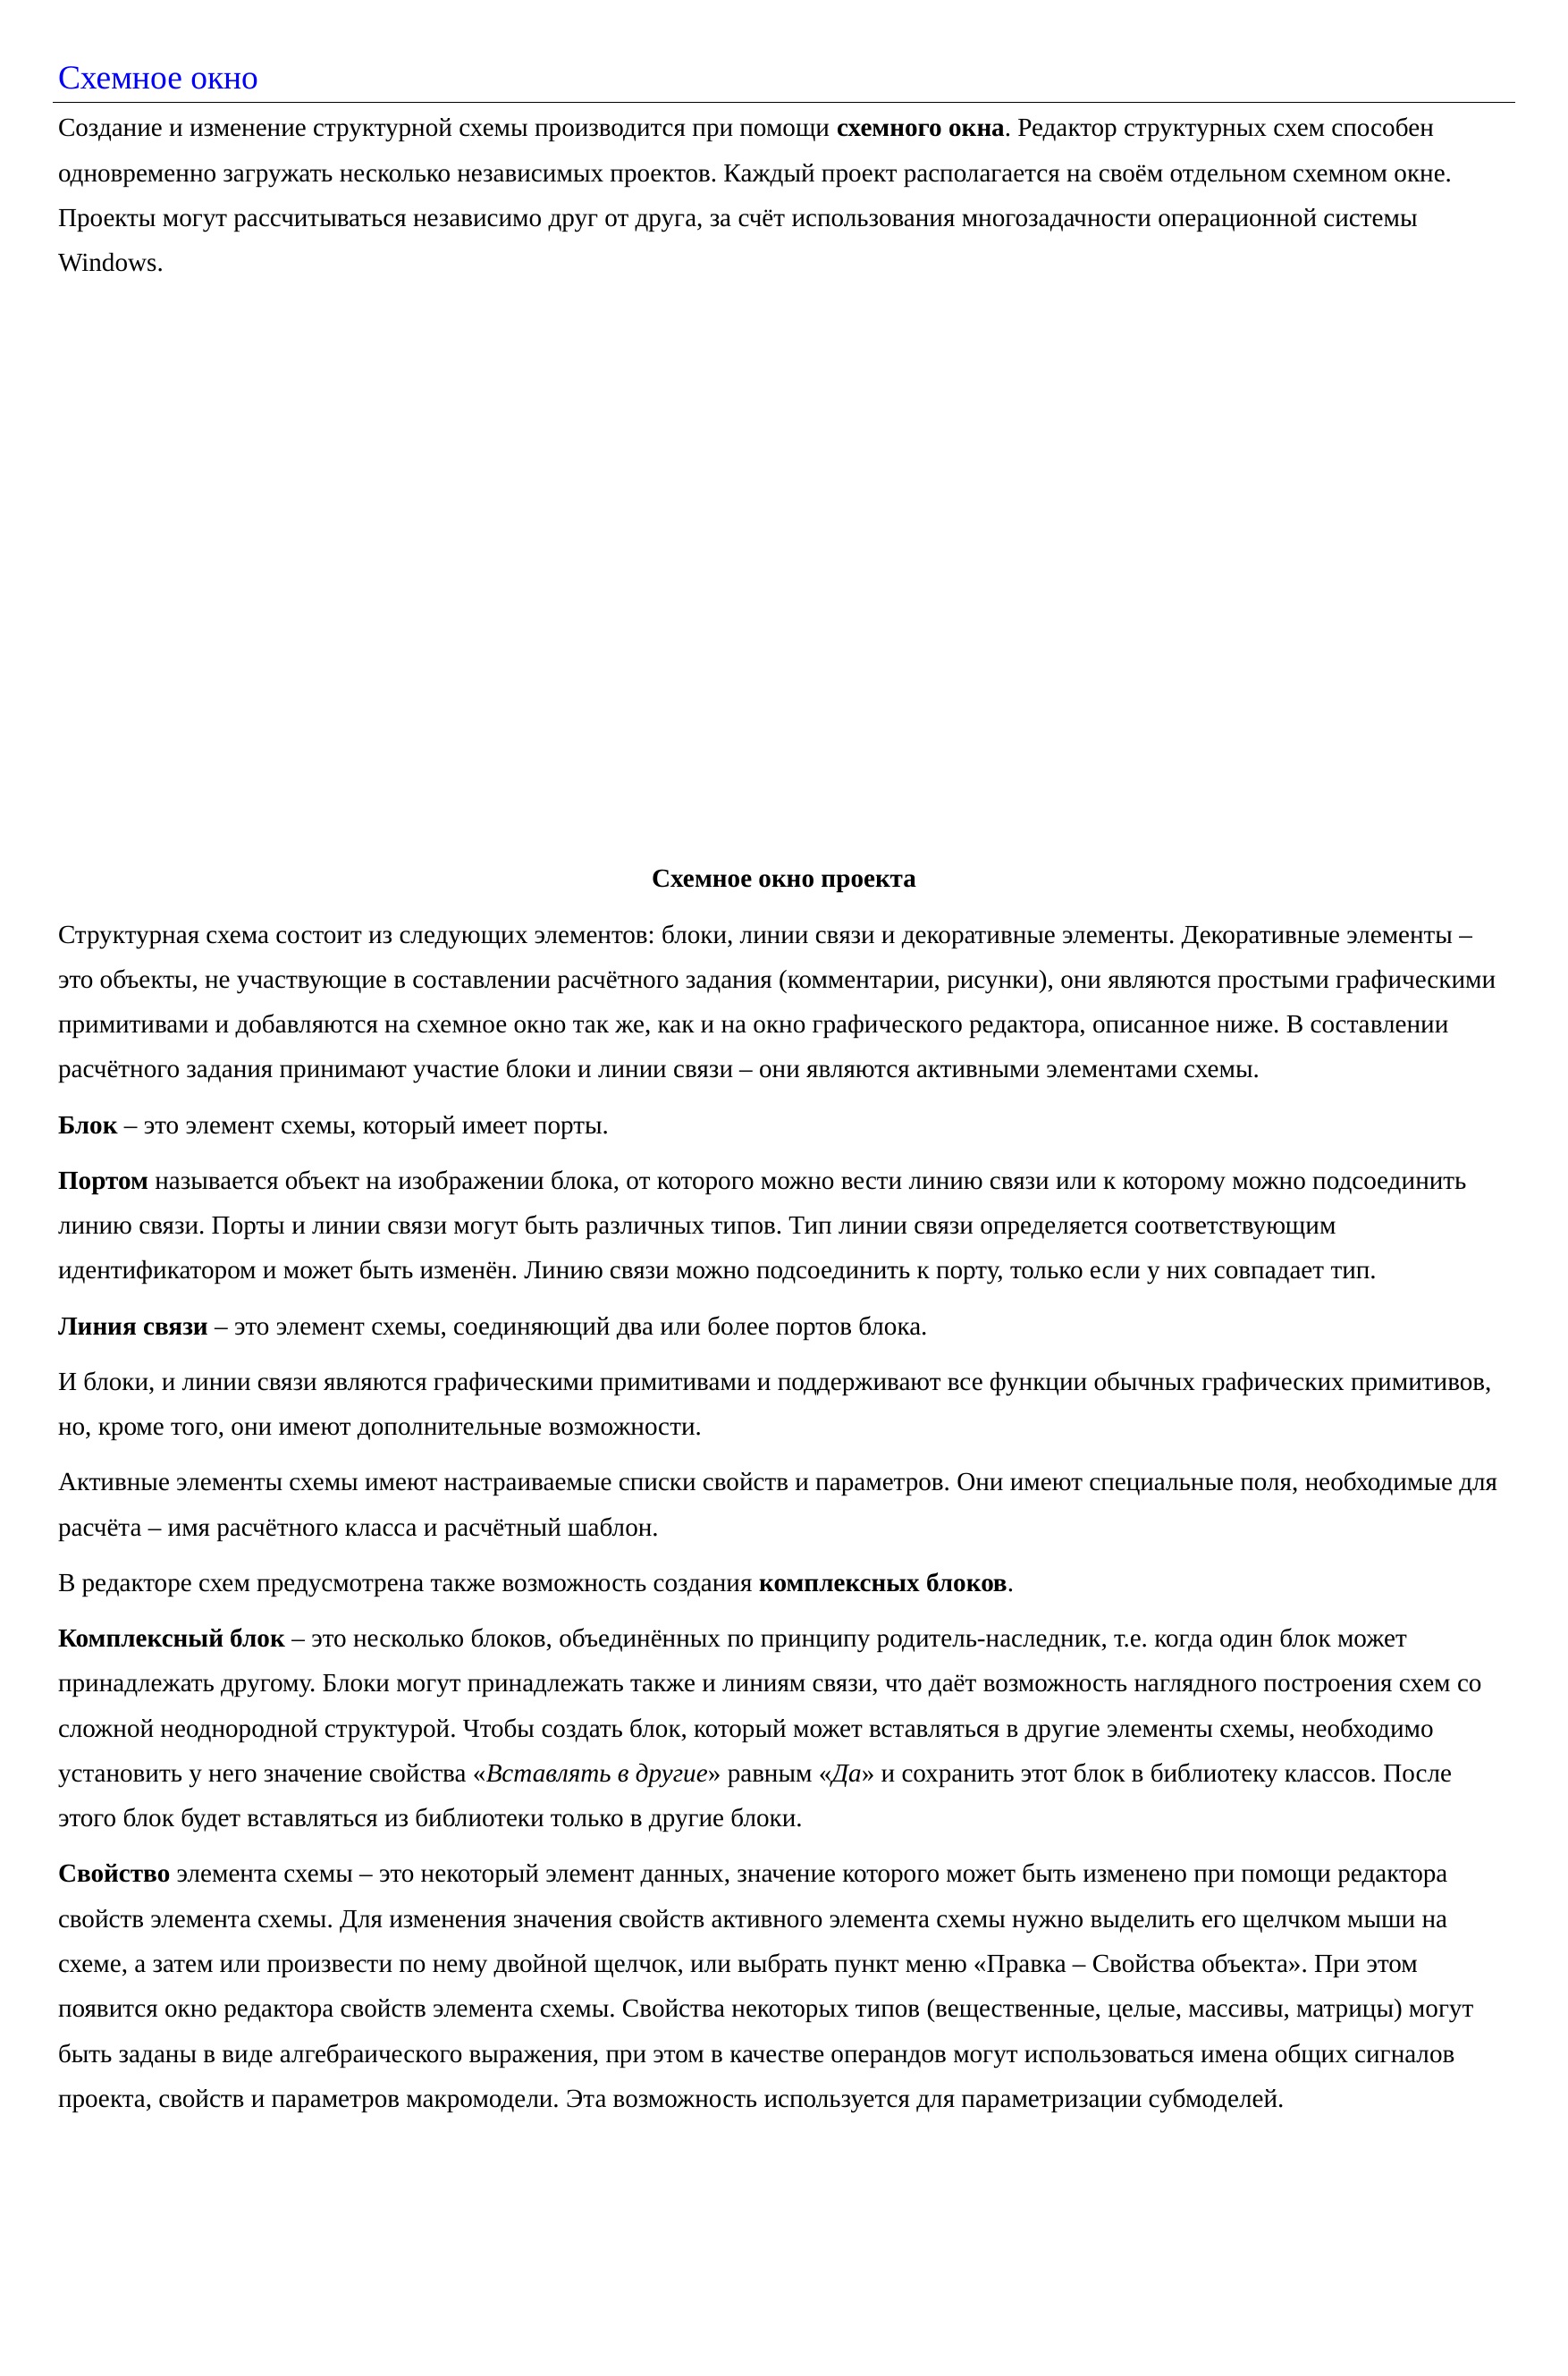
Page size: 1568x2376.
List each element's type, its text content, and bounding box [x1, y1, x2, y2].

table_header Схемное окно [53, 53, 1515, 102]
table_cell Создание и изменение структурной схемы производится при помощи схемного окна. Редактор структурных схем способен одновременно загружать несколько независимых проектов. Каждый проект располагается на своём отдельном схемном окне. Проекты могут рассчитываться независимо друг от друга, за счёт использования многозадачности операционной системы Windows. Схемное окно проекта Структурная схема состоит из следующих элементов: блоки, линии связи и декоративные элементы. Декоративные элементы – это объекты, не участвующие в составлении расчётного задания (комментарии, рисунки), они являются простыми графическими примитивами и добавляются на схемное окно так же, как и на окно графического редактора, описанное ниже. В составлении расчётного задания принимают участие блоки и линии связи – они являются активными элементами схемы. Блок – это элемент схемы, который имеет порты. Портом называется объект на изображении блока, от которого можно вести линию связи или к которому можно подсоединить линию связи. Порты и линии связи могут быть различных типов. Тип линии связи определяется соответствующим идентификатором и может быть изменён. Линию связи можно подсоединить к порту, только если у них совпадает тип. Линия связи – это элемент схемы, соединяющий два или более портов блока. И блоки, и линии связи являются графическими примитивами и поддерживают все функции обычных графических примитивов, но, кроме того, они имеют дополнительные возможности. Активные элементы схемы имеют настраиваемые списки свойств и параметров. Они имеют специальные поля, необходимые для расчёта – имя расчётного класса и расчётный шаблон. В редакторе схем предусмотрена также возможность создания комплексных блоков. Комплексный блок – это несколько блоков, объединённых по принципу родитель-наследник, т.е. когда один блок может принадлежать другому. Блоки могут принадлежать также и линиям связи, что даёт возможность наглядного построения схем со сложной неоднородной структурой. Чтобы создать блок, который может вставляться в другие элементы схемы, необходимо установить у него значение свойства «Вставлять в другие» равным «Да» и сохранить этот блок в библиотеку классов. После этого блок будет вставляться из библиотеки только в другие блоки. Свойство элемента схемы – это некоторый элемент данных, значение которого может быть изменено при помощи редактора свойств элемента схемы. Для изменения значения свойств активного элемента схемы нужно выделить его щелчком мыши на схеме, а затем или произвести по нему двойной щелчок, или выбрать пункт меню «Правка – Свойства объекта». При этом появится окно редактора свойств элемента схемы. Свойства некоторых типов (вещественные, целые, массивы, матрицы) могут быть заданы в виде алгебраического выражения, при этом в качестве операндов могут использоваться имена общих сигналов проекта, свойств и параметров макромодели. Эта возможность используется для параметризации субмоделей. [53, 103, 1515, 2123]
